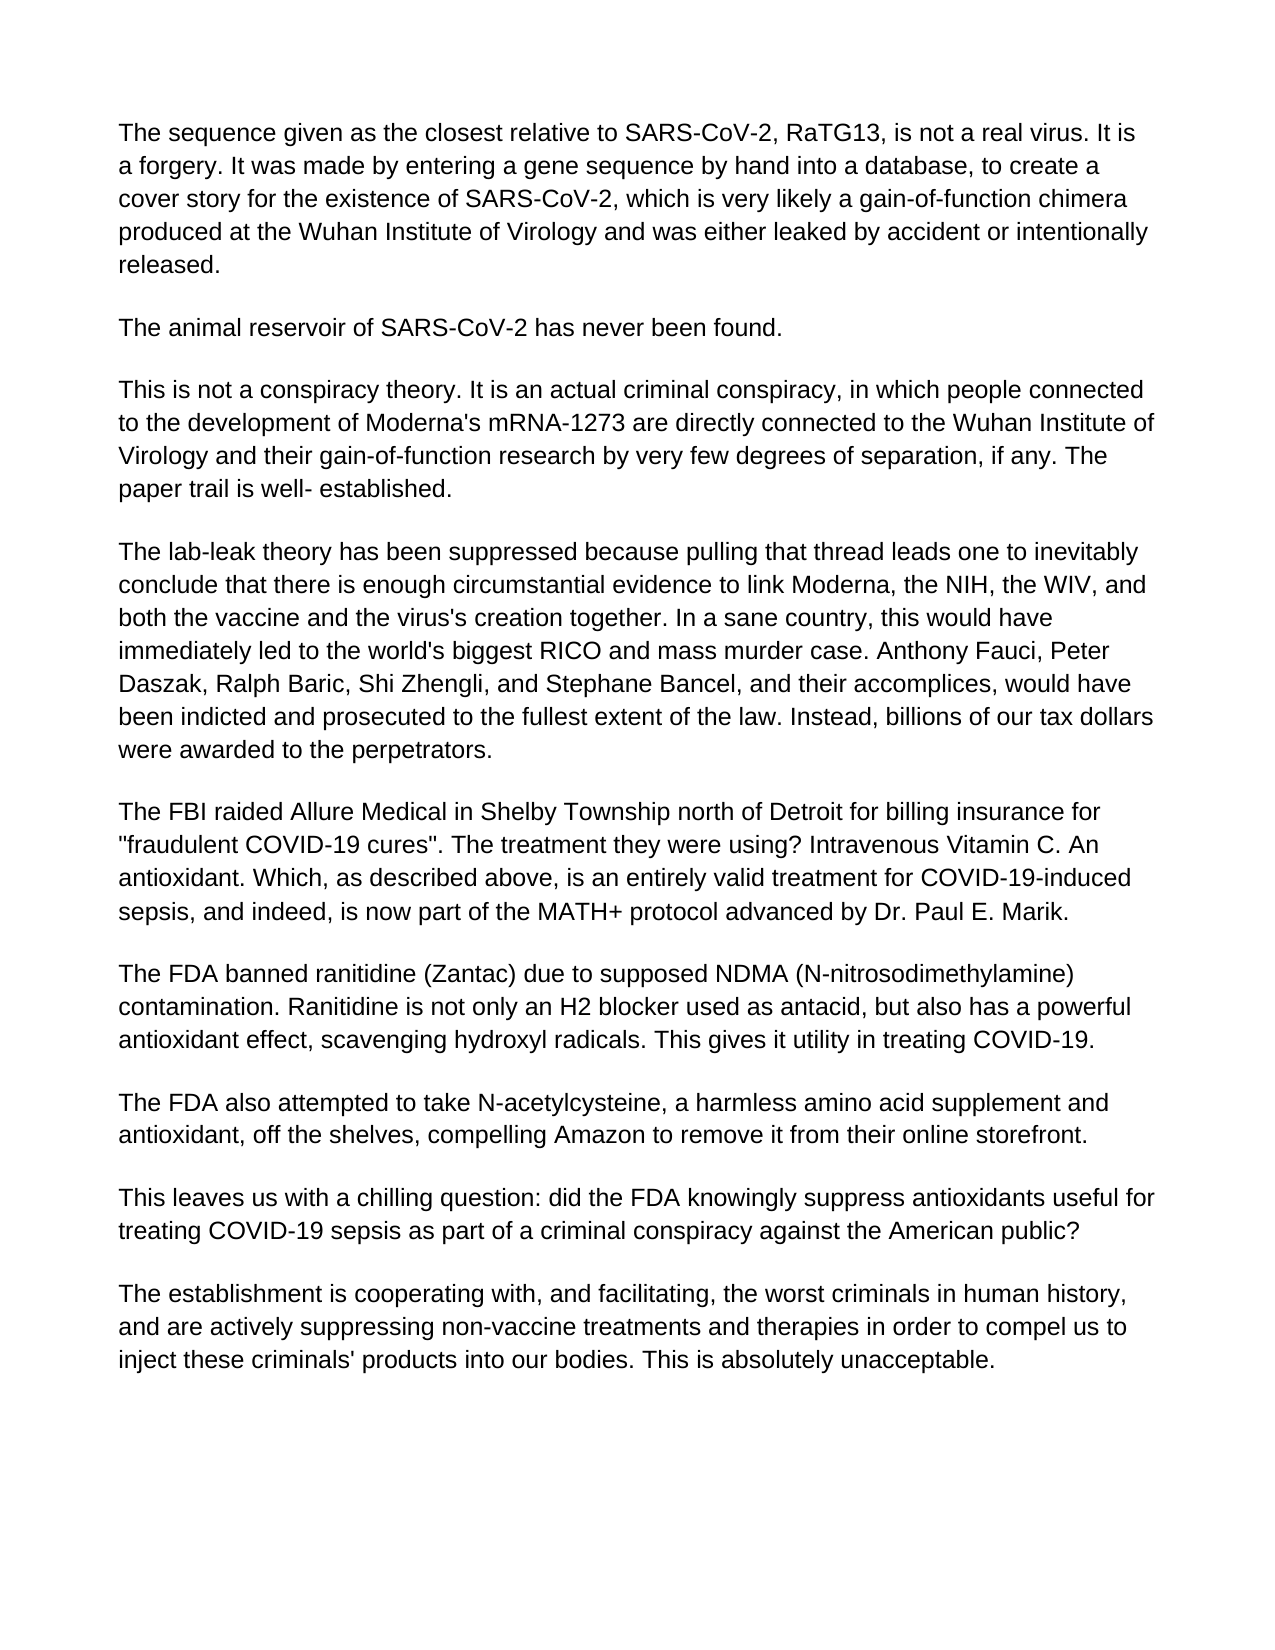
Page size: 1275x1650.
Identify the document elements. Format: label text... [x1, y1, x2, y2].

text The FDA also attempted to take N-acetylcysteine, a harmless amino acid supplement and antioxidant, off the shelves, compelling Amazon to remove it from their online storefront. [118, 1087, 1157, 1149]
text The FDA banned ranitidine (Zantac) due to supposed NDMA (N-nitrosodimethylamine) contamination. Ranitidine is not only an H2 blocker used as antacid, but also has a powerful antioxidant effect, scavenging hydroxyl radicals. This gives it utility in treating COVID-19. [118, 959, 1157, 1054]
text The sequence given as the closest relative to SARS-CoV-2, RaTG13, is not a real virus. It is a forgery. It was made by entering a gene sequence by hand into a database, to create a cover story for the existence of SARS-CoV-2, which is very likely a gain-of-function chimera produced at the Wuhan Institute of Virology and was either leaked by accident or intentionally released. [118, 118, 1157, 279]
text The lab-leak theory has been suppressed because pulling that thread leads one to inevitably conclude that there is enough circumstantial evidence to link Moderna, the NIH, the WIV, and both the vaccine and the virus's creation together. In a sane country, this would have immediately led to the world's biggest RICO and mass murder case. Anthony Fauci, Peter Daszak, Ralph Baric, Shi Zhengli, and Stephane Bancel, and their accomplices, would have been indicted and prosecuted to the fullest extent of the law. Instead, billions of our tax dollars were awarded to the perpetrators. [118, 537, 1157, 764]
text The animal reservoir of SARS-CoV-2 has never been found. [118, 313, 1157, 341]
text This is not a conspiracy theory. It is an actual criminal conspiracy, in which people connected to the development of Moderna's mRNA-1273 are directly connected to the Wuhan Institute of Virology and their gain-of-function research by very few degrees of separation, if any. The paper trail is well- established. [118, 375, 1157, 503]
text The establishment is cooperating with, and facilitating, the worst criminals in human history, and are actively suppressing non-vaccine treatments and therapies in order to compel us to inject these criminals' products into our bodies. This is absolutely unacceptable. [118, 1278, 1157, 1373]
text This leaves us with a chilling question: did the FDA knowingly suppress antioxidants useful for treating COVID-19 sepsis as part of a criminal conspiracy against the American public? [118, 1183, 1157, 1245]
text The FBI raided Allure Medical in Shelby Township north of Detroit for billing insurance for "fraudulent COVID-19 cures". The treatment they were using? Intravenous Vitamin C. An antioxidant. Which, as described above, is an entirely valid treatment for COVID-19-induced sepsis, and indeed, is now part of the MATH+ protocol advanced by Dr. Paul E. Marik. [118, 797, 1157, 925]
